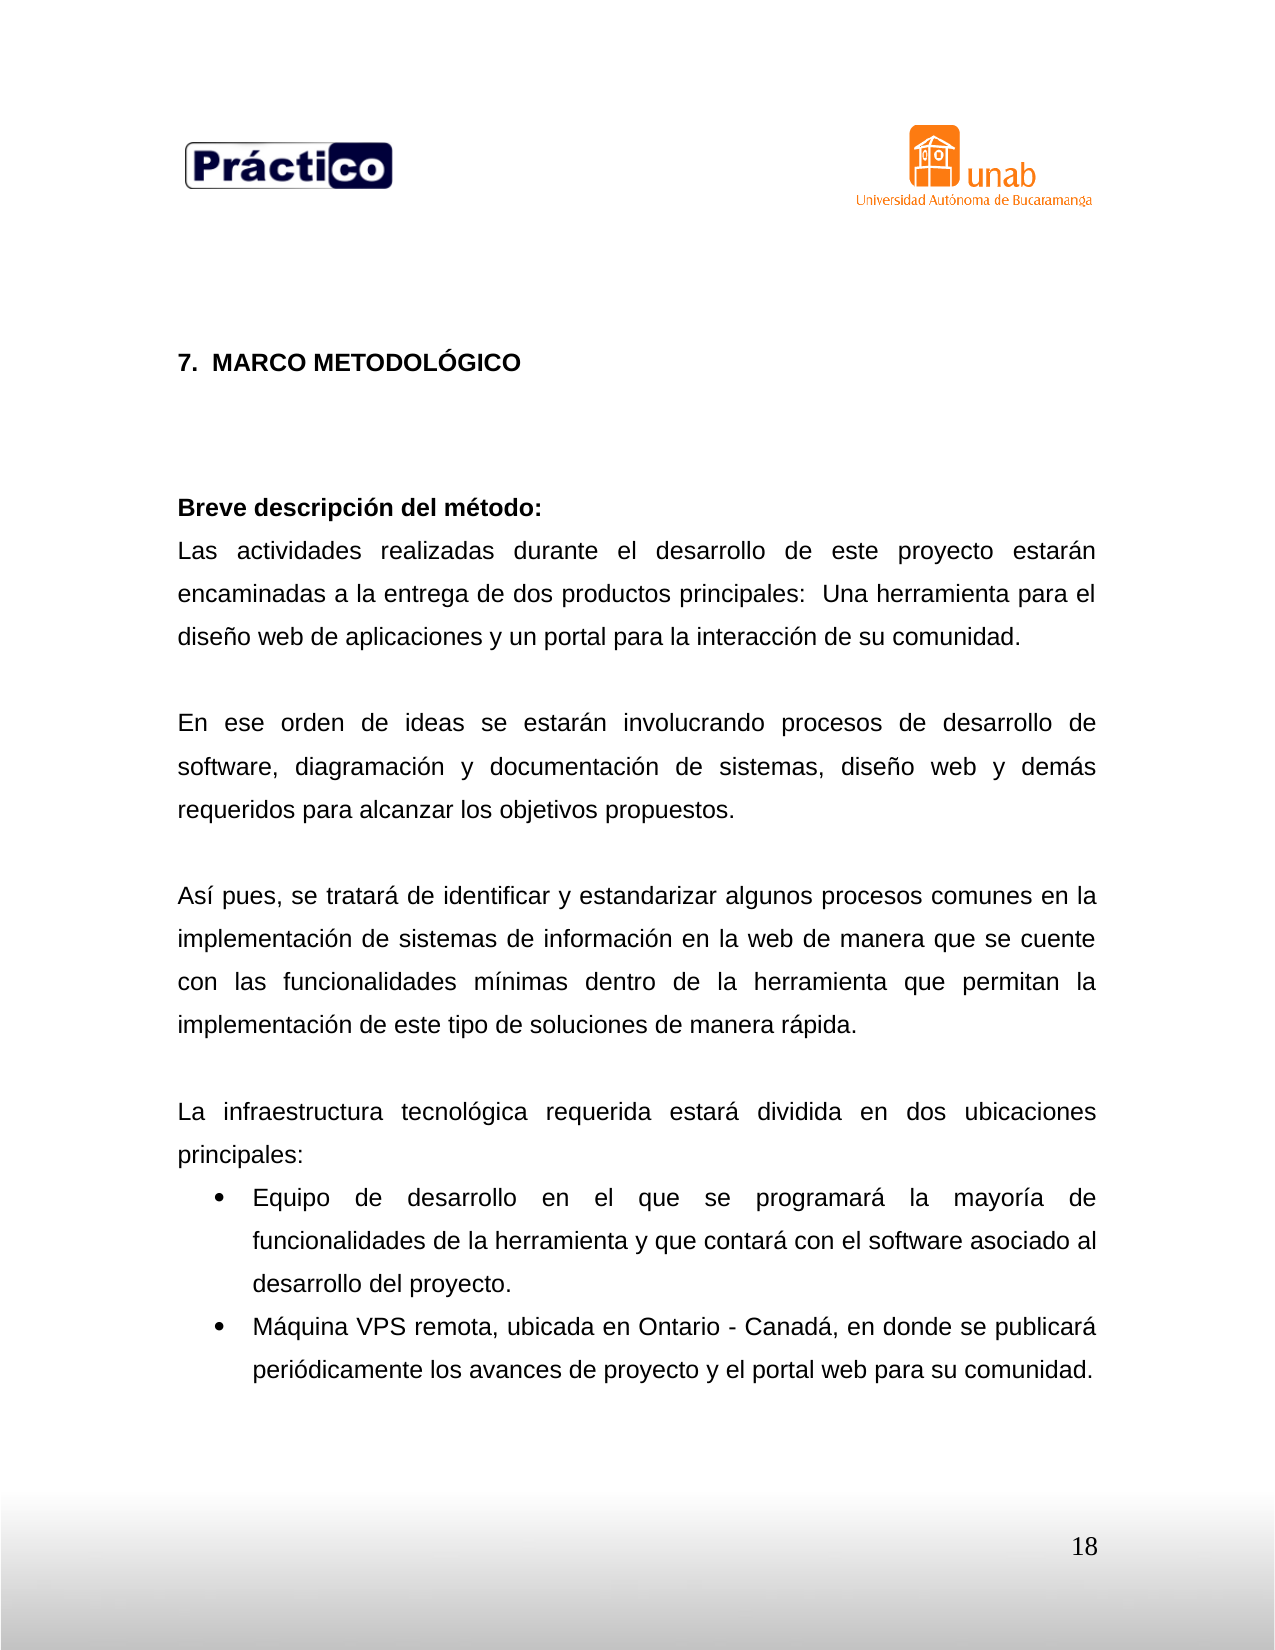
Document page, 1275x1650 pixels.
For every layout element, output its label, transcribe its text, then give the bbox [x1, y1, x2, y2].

picture [182, 140, 395, 191]
text La infraestructura tecnológica requerida estará dividida en dos ubicaciones principales: [177, 1097, 1098, 1168]
text Breve descripción del método: [177, 493, 1098, 522]
picture [0, 1472, 1275, 1650]
list Máquina VPS remota, ubicada en Ontario - Canadá, en donde se publicará periódicamente los avances de proyecto y el portal web para su comunidad. [215, 1312, 1098, 1384]
text Así pues, se tratará de identificar y estandarizar algunos procesos comunes en la implementación de sistemas de información en la web de manera que se cuente con las funcionalidades mínimas dentro de la herramienta que permitan la implementación de este tipo de soluciones de manera rápida. [177, 881, 1098, 1039]
list Equipo de desarrollo en el que se programará la mayoría de funcionalidades de la herramienta y que contará con el software asociado al desarrollo del proyecto. [215, 1183, 1098, 1298]
picture [856, 125, 1092, 207]
text Las actividades realizadas durante el desarrollo de este proyecto estarán encaminadas a la entrega de dos productos principales: Una herramienta para el diseño web de aplicaciones y un portal para la interacción de su comunidad. [177, 536, 1098, 651]
text 7. MARCO METODOLÓGICO [177, 348, 1098, 377]
text En ese orden de ideas se estarán involucrando procesos de desarrollo de software, diagramación y documentación de sistemas, diseño web y demás requeridos para alcanzar los objetivos propuestos. [177, 708, 1098, 823]
